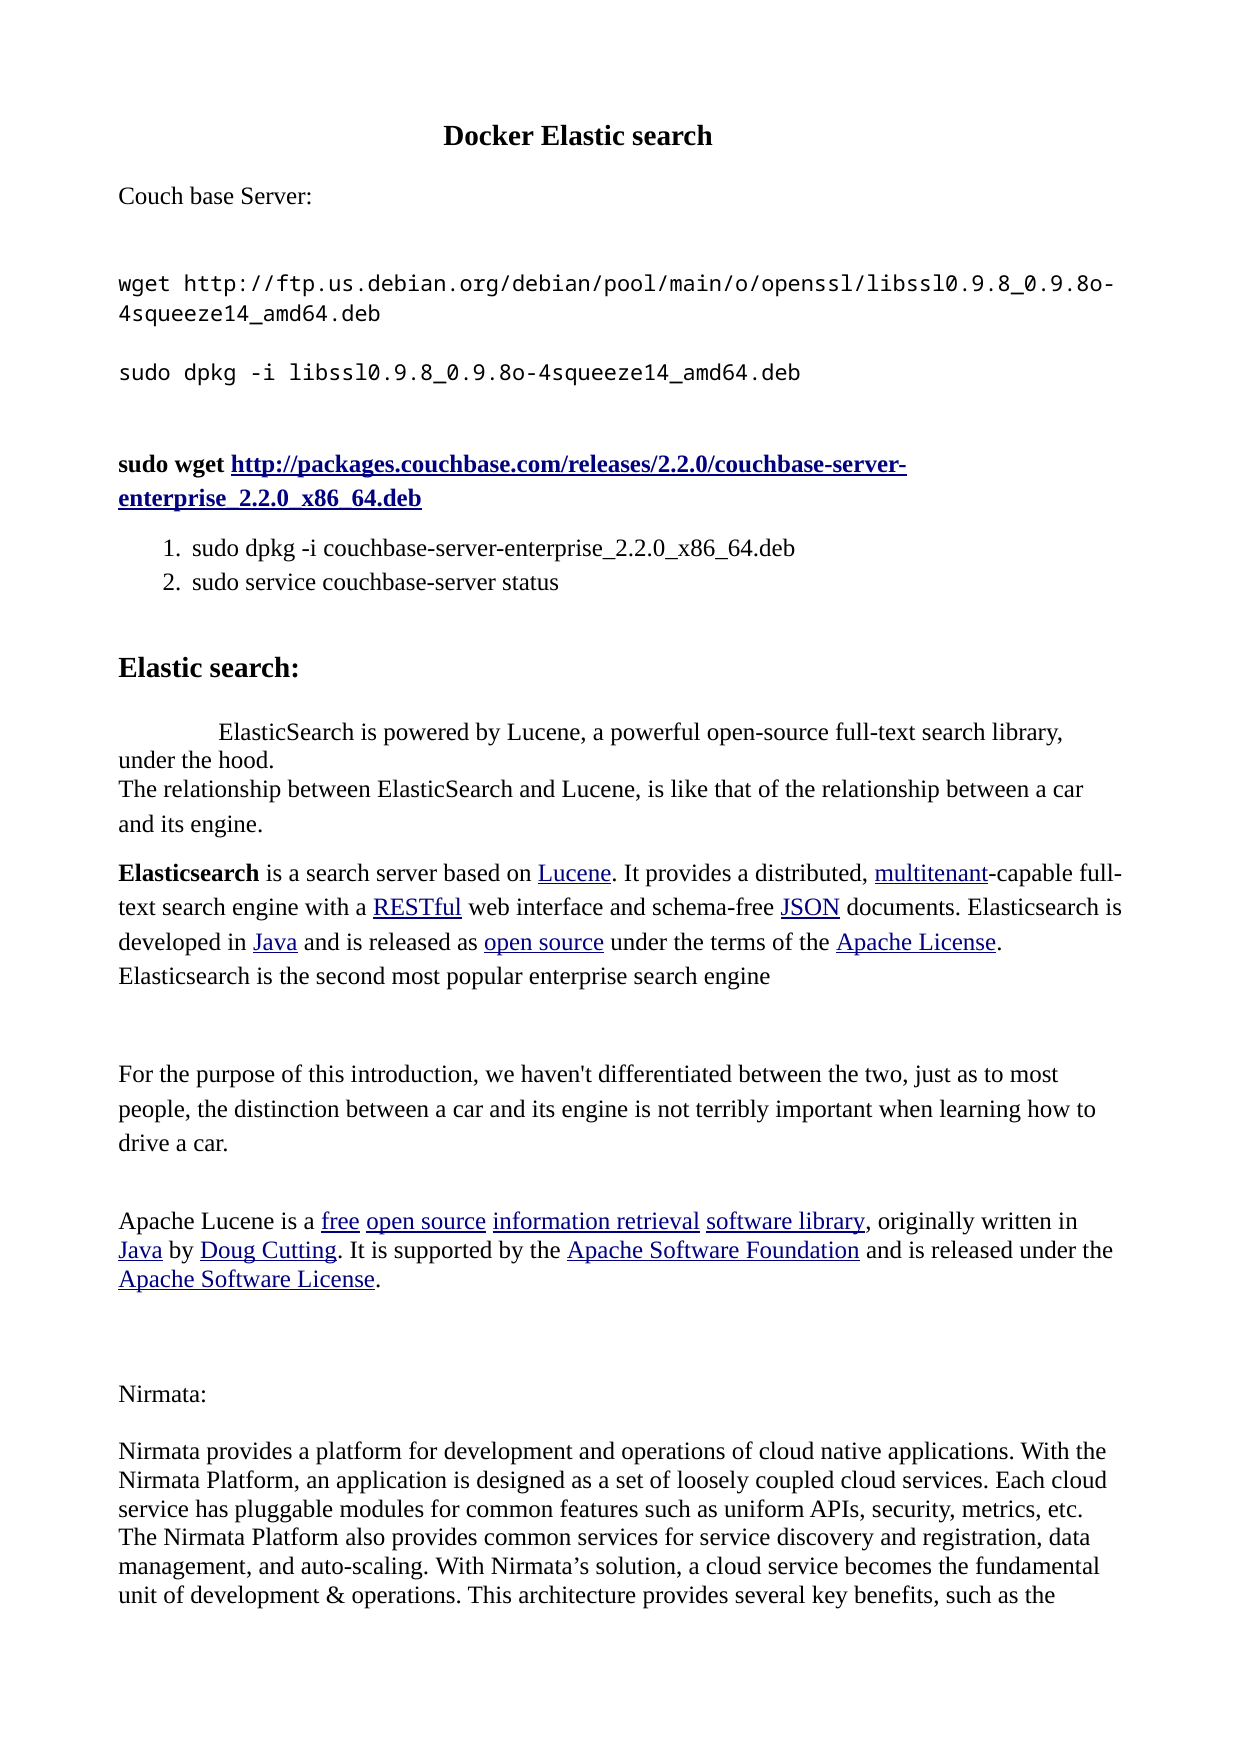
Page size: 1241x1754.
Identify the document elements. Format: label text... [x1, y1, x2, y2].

text Couch base Server: [118, 181, 1122, 210]
text ElasticSearch is powered by Lucene, a powerful open-source full-text search library, under the hood. [118, 717, 1122, 774]
text sudo dpkg -i libssl0.9.8_0.9.8o-4squeeze14_amd64.deb [118, 357, 1122, 387]
text Nirmata: [118, 1379, 1122, 1407]
text Nirmata provides a platform for development and operations of cloud native applications. With the Nirmata Platform, an application is designed as a set of loosely coupled cloud services. Each cloud service has pluggable modules for common features such as uniform APIs, security, metrics, etc. The Nirmata Platform also provides common services for service discovery and registration, data management, and auto-scaling. With Nirmata’s solution, a cloud service becomes the fundamental unit of development & operations. This architecture provides several key benefits, such as the [118, 1436, 1122, 1609]
list sudo dpkg -i couchbase-server-enterprise_2.2.0_x86_64.deb [162, 533, 1122, 561]
text For the purpose of this introduction, we haven't differentiated between the two, just as to most people, the distinction between a car and its engine is not terribly important when learning how to drive a car. [118, 1059, 1122, 1157]
text sudo wget http://packages.couchbase.com/releases/2.2.0/couchbase-server-enterprise_2.2.0_x86_64.deb [118, 449, 1122, 512]
text Elastic search: [118, 650, 1122, 683]
text wget http://ftp.us.debian.org/debian/pool/main/o/openssl/libssl0.9.8_0.9.8o-4squeeze14_amd64.deb [118, 268, 1122, 328]
text Apache Lucene is a free open source information retrieval software library, originally written in Java by Doug Cutting. It is supported by the Apache Software Foundation and is released under the Apache Software License. [118, 1206, 1122, 1292]
text Elasticsearch is a search server based on Lucene. It provides a distributed, multitenant-capable full-text search engine with a RESTful web interface and schema-free JSON documents. Elasticsearch is developed in Java and is released as open source under the terms of the Apache License. Elasticsearch is the second most popular enterprise search engine [118, 858, 1122, 990]
text The relationship between ElasticSearch and Lucene, is like that of the relationship between a car and its engine. [118, 774, 1122, 837]
list sudo service couchbase-server status [162, 567, 1122, 596]
